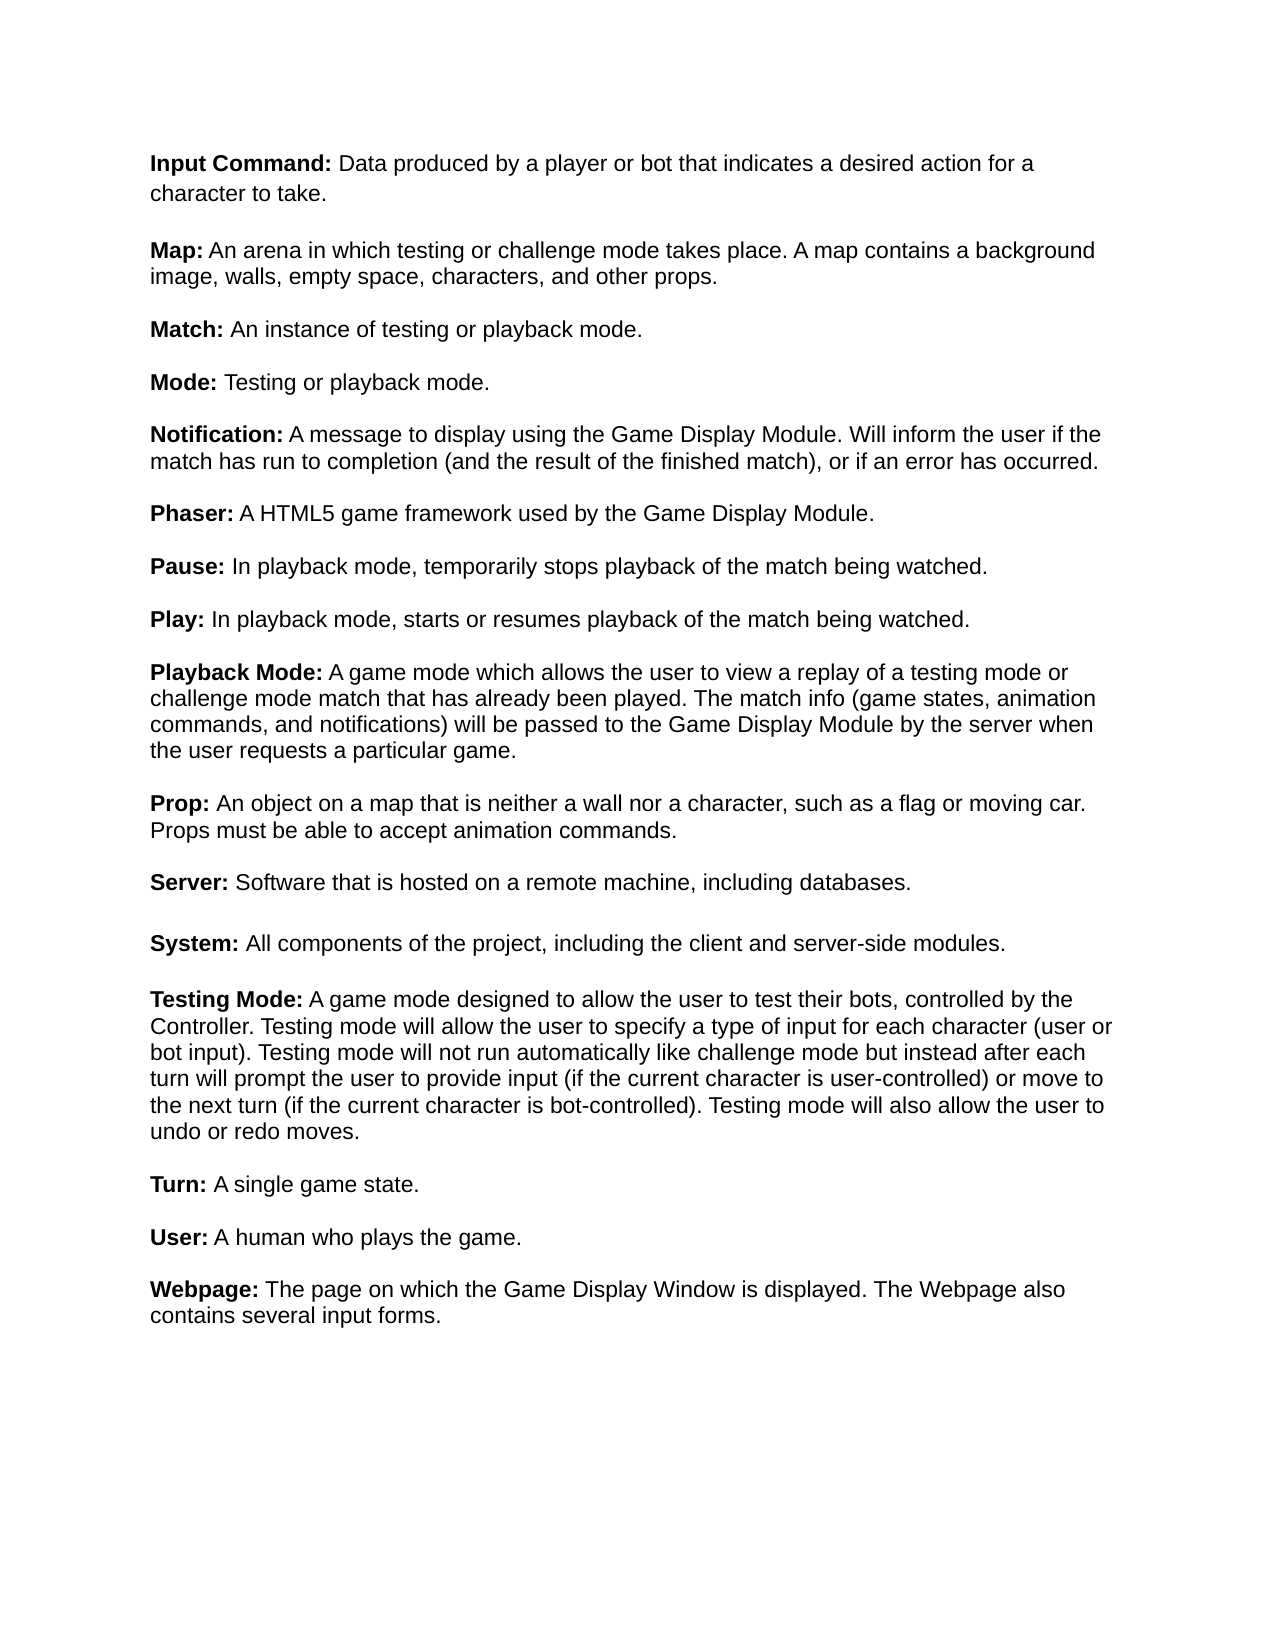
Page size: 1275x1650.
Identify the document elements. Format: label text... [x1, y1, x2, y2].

text System: All components of the project, including the client and server-side modules. [150, 930, 1125, 956]
text Map: An arena in which testing or challenge mode takes place. A map contains a background image, walls, empty space, characters, and other props. [150, 237, 1125, 289]
text Phaser: A HTML5 game framework used by the Game Display Module. [150, 500, 1125, 527]
text Testing Mode: A game mode designed to allow the user to test their bots, controlled by the Controller. Testing mode will allow the user to specify a type of input for each character (user or bot input). Testing mode will not run automatically like challenge mode but instead after each turn will prompt the user to provide input (if the current character is user-controlled) or move to the next turn (if the current character is bot-controlled). Testing mode will also allow the user to undo or redo moves. [150, 986, 1125, 1144]
text Pause: In playback mode, temporarily stops playback of the match being watched. [150, 553, 1125, 579]
text Server: Software that is hosted on a remote machine, including databases. [150, 869, 1125, 896]
text Notification: A message to display using the Game Display Module. Will inform the user if the match has run to completion (and the result of the finished match), or if an error has occurred. [150, 421, 1125, 474]
text Match: An instance of testing or playback mode. [150, 316, 1125, 342]
text Input Command: Data produced by a player or bot that indicates a desired action for a character to take. [150, 150, 1125, 207]
text Playback Mode: A game mode which allows the user to view a replay of a testing mode or challenge mode match that has already been played. The match info (game states, animation commands, and notifications) will be passed to the Game Display Module by the server when the user requests a particular game. [150, 658, 1125, 764]
text Webpage: The page on which the Game Display Window is displayed. The Webpage also contains several input forms. [150, 1276, 1125, 1329]
text Play: In playback mode, starts or resumes playback of the match being watched. [150, 606, 1125, 632]
text Turn: A single game state. [150, 1171, 1125, 1197]
text User: A human who plays the game. [150, 1223, 1125, 1250]
text Prop: An object on a map that is neither a wall nor a character, such as a flag or moving car. Props must be able to accept animation commands. [150, 790, 1125, 843]
text Mode: Testing or playback mode. [150, 368, 1125, 395]
